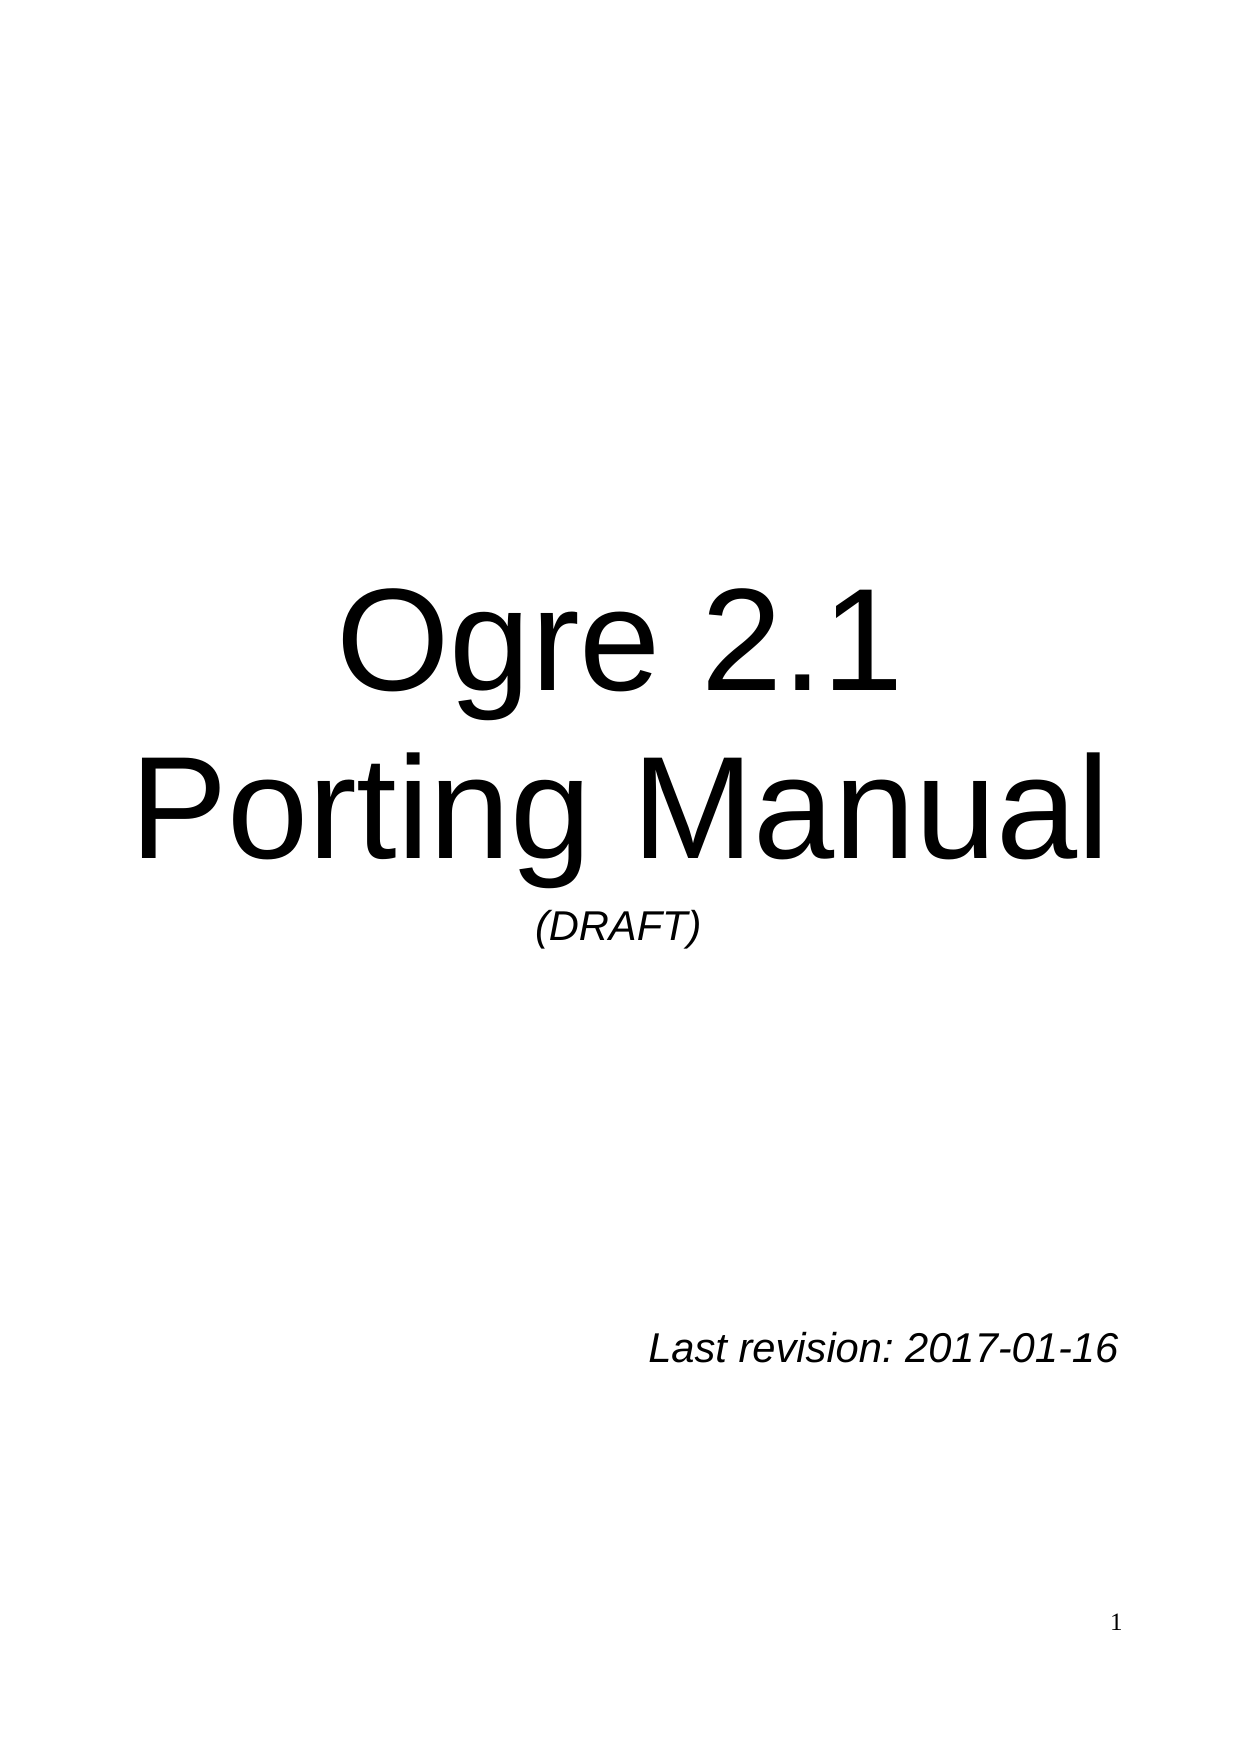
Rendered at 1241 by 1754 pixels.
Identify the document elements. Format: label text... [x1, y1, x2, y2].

text (DRAFT) [118, 901, 1122, 949]
text Last revision: 2017-01-16 [118, 1323, 1122, 1371]
subtitle Ogre 2.1 Porting Manual [118, 553, 1122, 889]
